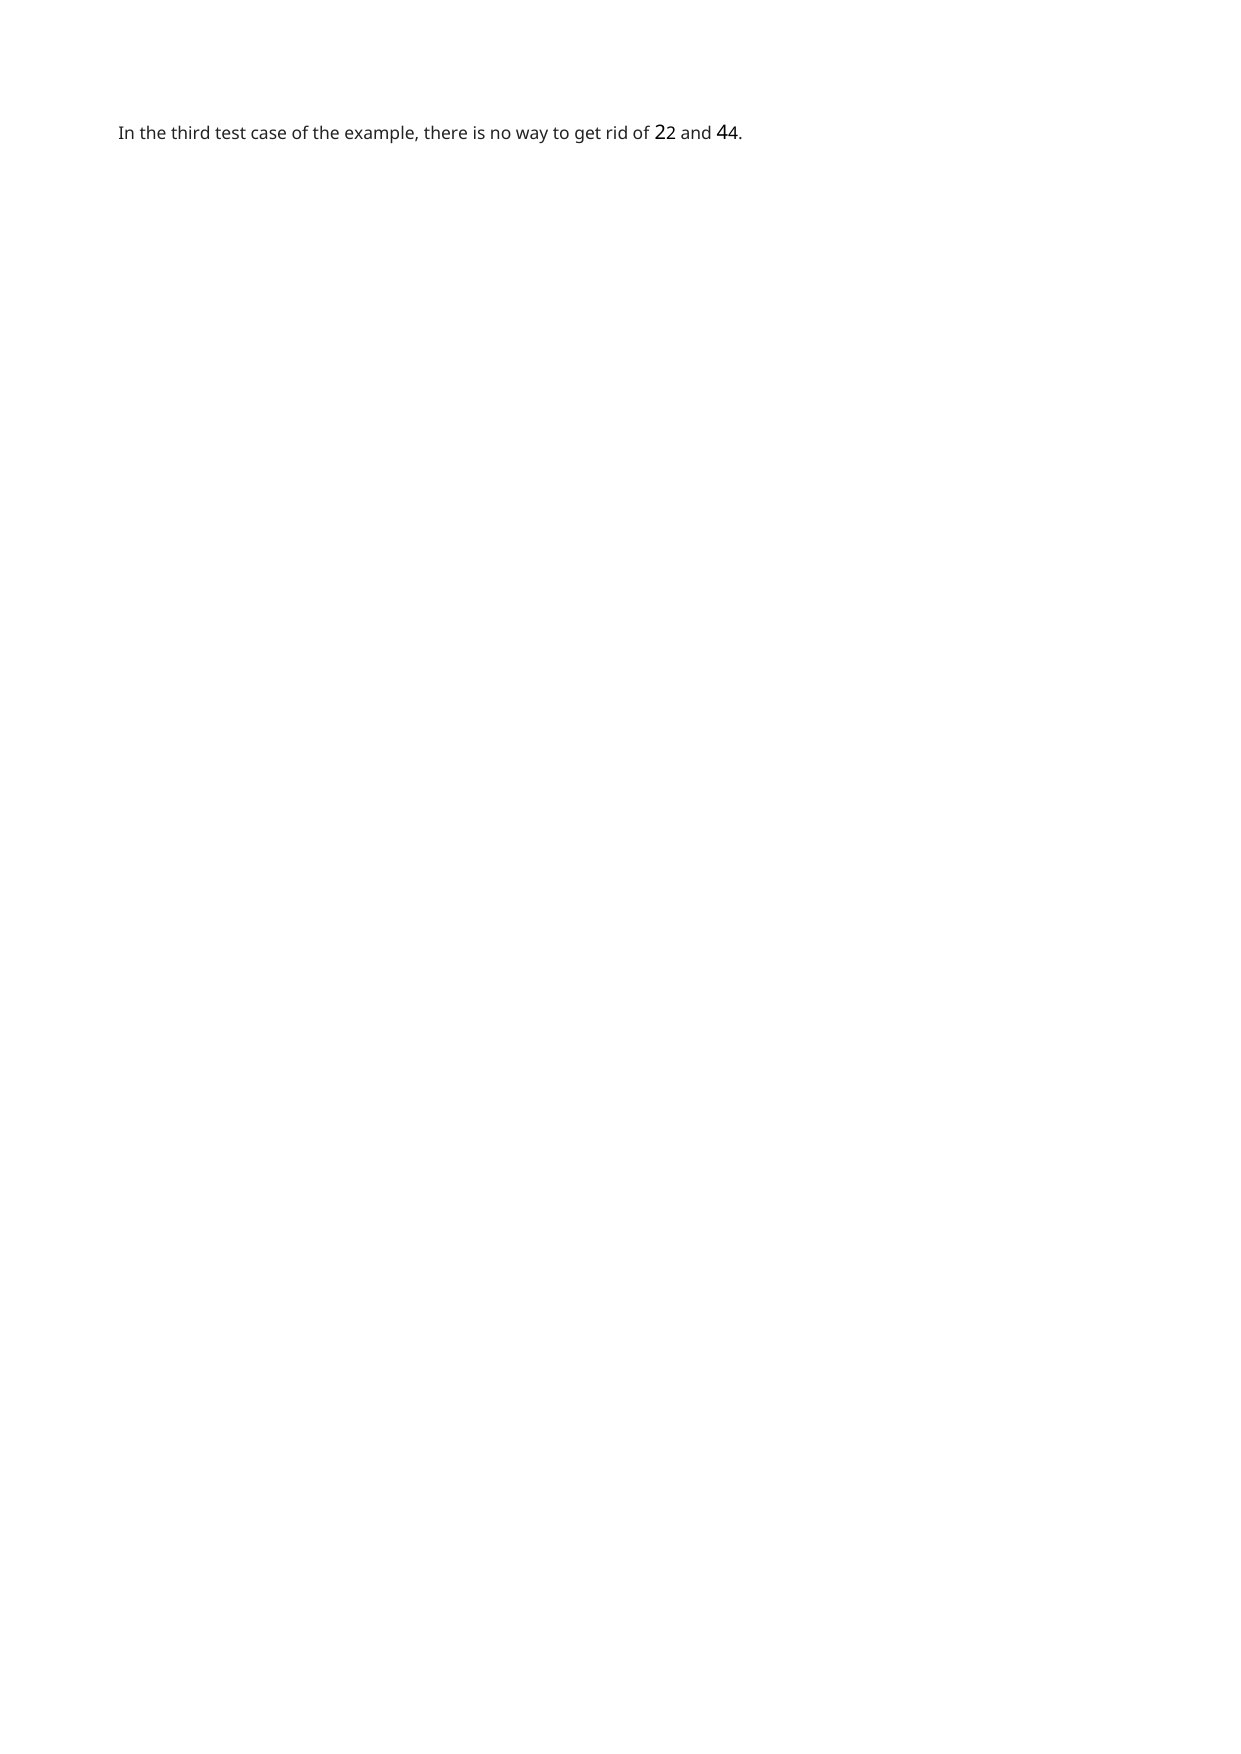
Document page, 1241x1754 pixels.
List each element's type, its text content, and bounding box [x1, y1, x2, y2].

text In the third test case of the example, there is no way to get rid of 22 and 44. [118, 118, 1122, 145]
